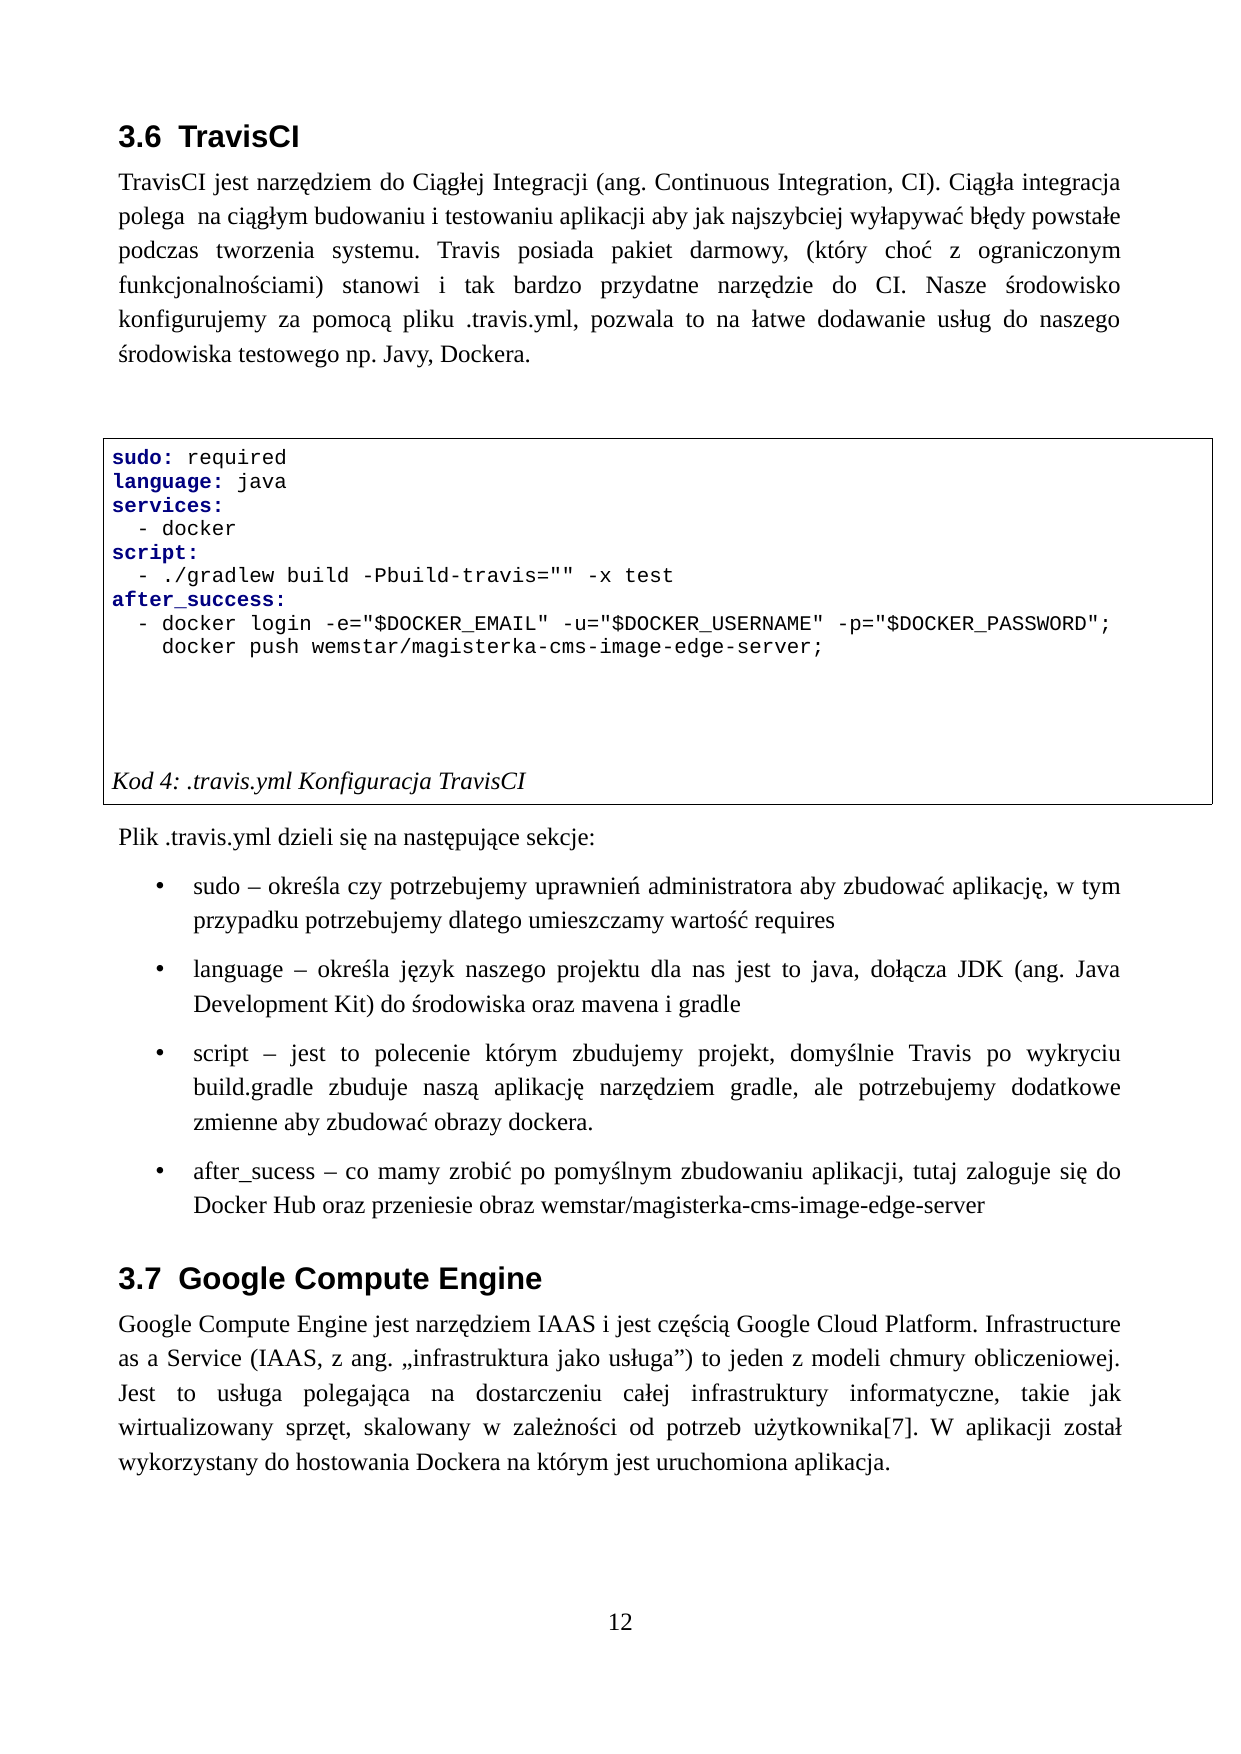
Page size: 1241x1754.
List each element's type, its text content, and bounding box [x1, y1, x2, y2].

subtitle Google Compute Engine [118, 1260, 1122, 1296]
text Plik .travis.yml dzieli się na następujące sekcje: [118, 805, 1122, 850]
subtitle TravisCI [118, 118, 1122, 154]
text TravisCI jest narzędziem do Ciągłej Integracji (ang. Continuous Integration, CI). Ciągła integracja polega na ciągłym budowaniu i testowaniu aplikacji aby jak najszybciej wyłapywać błędy powstałe podczas tworzenia systemu. Travis posiada pakiet darmowy, (który choć z ograniczonym funkcjonalnościami) stanowi i tak bardzo przydatne narzędzie do CI. Nasze środowisko konfigurujemy za pomocą pliku .travis.yml, pozwala to na łatwe dodawanie usług do naszego środowiska testowego np. Javy, Dockera. [118, 167, 1122, 368]
text services: [112, 494, 1203, 518]
text - docker login -e="$DOCKER_EMAIL" -u="$DOCKER_USERNAME" -p="$DOCKER_PASSWORD"; [112, 613, 1203, 636]
text docker push wemstar/magisterka-cms-image-edge-server; [112, 636, 1203, 660]
text Google Compute Engine jest narzędziem IAAS i jest częścią Google Cloud Platform. Infrastructure as a Service (IAAS, z ang. „infrastruktura jako usługa”) to jeden z modeli chmury obliczeniowej. Jest to usługa polegająca na dostarczeniu całej infrastruktury informatyczne, takie jak wirtualizowany sprzęt, skalowany w zależności od potrzeb użytkownika[7]. W aplikacji został wykorzystany do hostowania Dockera na którym jest uruchomiona aplikacja. [118, 1309, 1122, 1475]
text - docker [112, 518, 1203, 542]
text sudo: required [112, 447, 1203, 471]
text after_success: [112, 589, 1203, 613]
text language: java [112, 471, 1203, 494]
text Kod 4: .travis.yml Konfiguracja TravisCI [112, 766, 1203, 795]
text - ./gradlew build -Pbuild-travis="" -x test [112, 566, 1203, 589]
list sudo – określa czy potrzebujemy uprawnień administratora aby zbudować aplikację, w tym przypadku potrzebujemy dlatego umieszczamy wartość requires [156, 871, 1122, 934]
list script – jest to polecenie którym zbudujemy projekt, domyślnie Travis po wykryciu build.gradle zbuduje naszą aplikację narzędziem gradle, ale potrzebujemy dodatkowe zmienne aby zbudować obrazy dockera. [156, 1038, 1122, 1136]
text script: [112, 542, 1203, 566]
list language – określa język naszego projektu dla nas jest to java, dołącza JDK (ang. Java Development Kit) do środowiska oraz mavena i gradle [156, 954, 1122, 1017]
list after_sucess – co mamy zrobić po pomyślnym zbudowaniu aplikacji, tutaj zaloguje się do Docker Hub oraz przeniesie obraz wemstar/magisterka-cms-image-edge-server [156, 1156, 1122, 1219]
